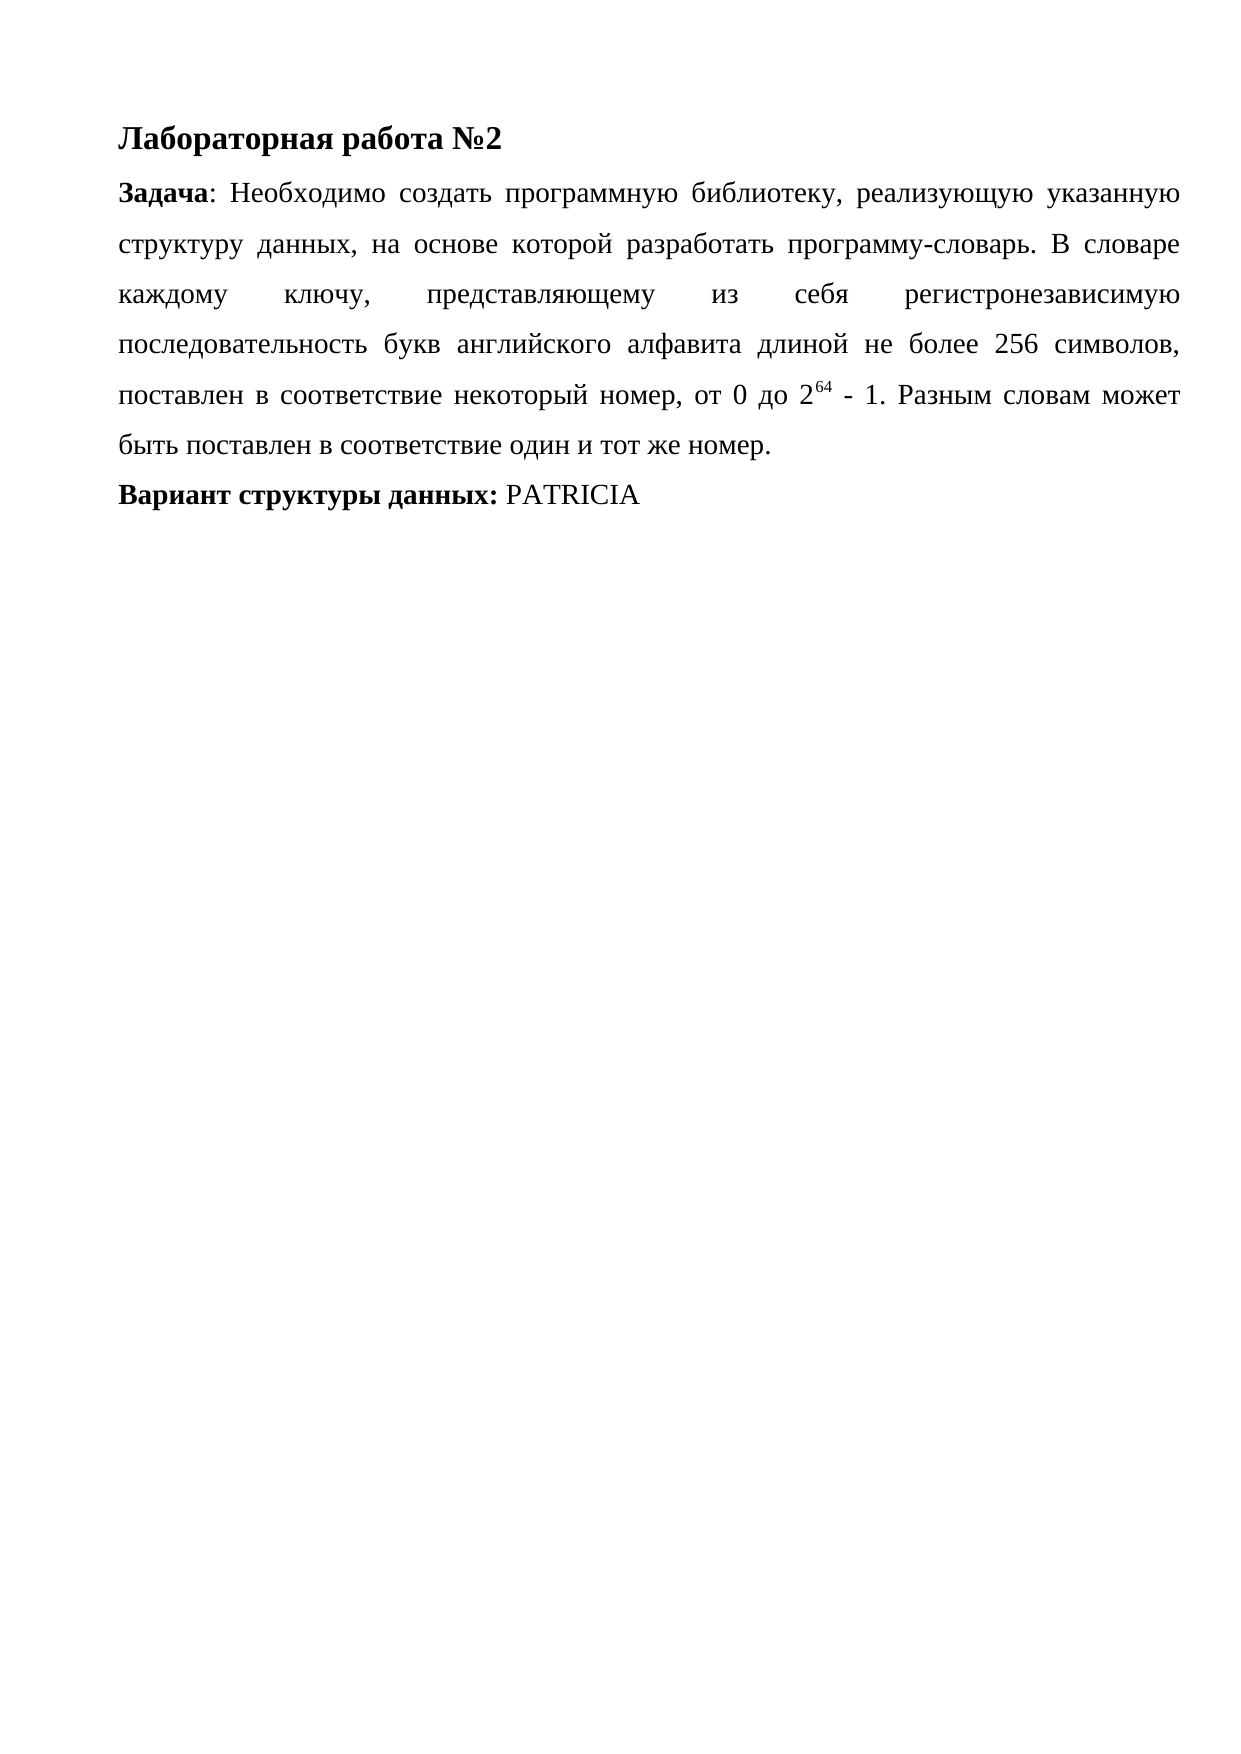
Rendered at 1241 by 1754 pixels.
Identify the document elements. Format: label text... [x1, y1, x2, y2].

text Вариант структуры данных: PATRICIA [118, 477, 1181, 511]
text Лабораторная работа №2 [118, 118, 1181, 156]
text Задача: Необходимо создать программную библиотеку, реализующую указанную структуру данных, на основе которой разработать программу-словарь. В словаре каждому ключу, представляющему из себя регистронезависимую последовательность букв английского алфавита длиной не более 256 символов, поставлен в соответствие некоторый номер, от 0 до 264 - 1. Разным словам может быть поставлен в соответствие один и тот же номер. [118, 176, 1181, 461]
